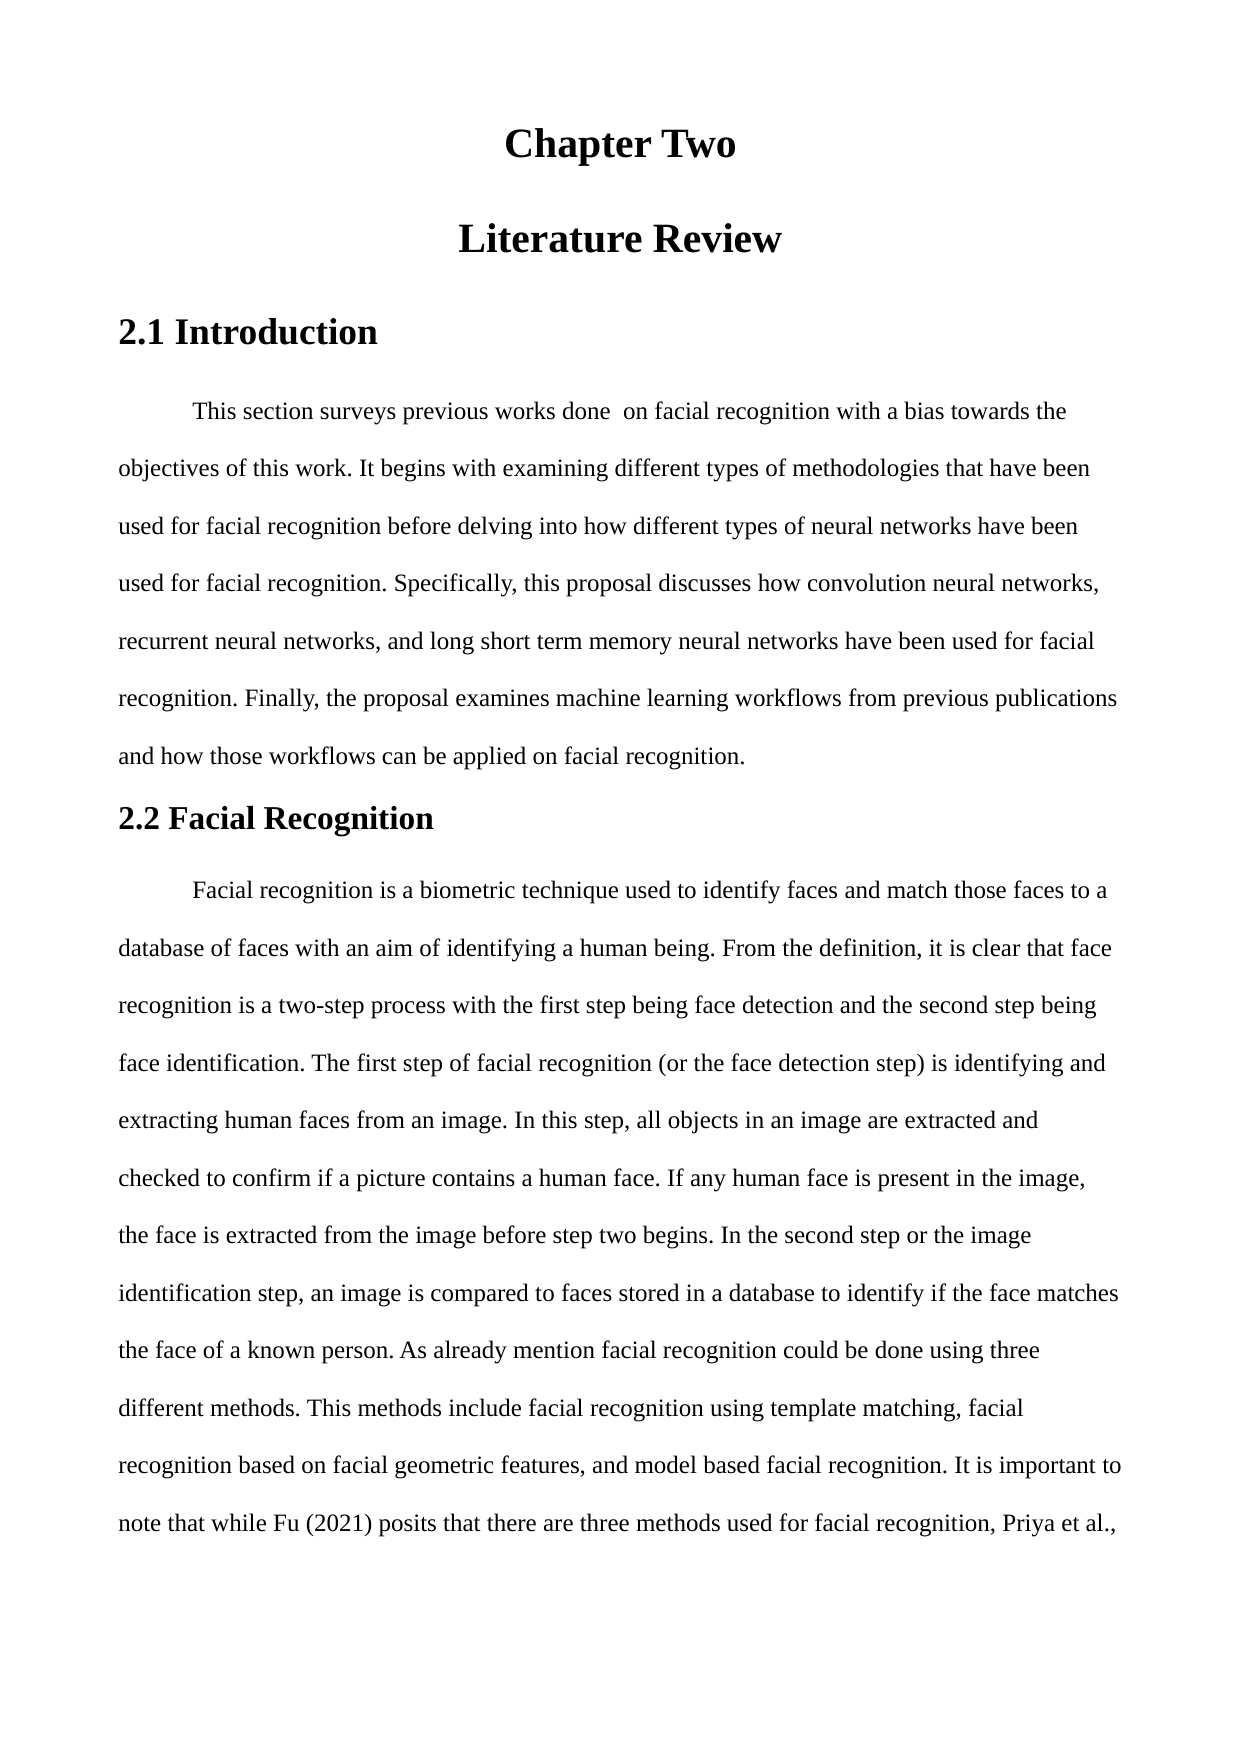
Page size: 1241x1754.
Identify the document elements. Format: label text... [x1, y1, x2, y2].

text 2.1 Introduction [118, 310, 1122, 353]
text 2.2 Facial Recognition [118, 798, 1122, 837]
text Literature Review [118, 214, 1122, 262]
text This section surveys previous works done on facial recognition with a bias towards the objectives of this work. It begins with examining different types of methodologies that have been used for facial recognition before delving into how different types of neural networks have been used for facial recognition. Specifically, this proposal discusses how convolution neural networks, recurrent neural networks, and long short term memory neural networks have been used for facial recognition. Finally, the proposal examines machine learning workflows from previous publications and how those workflows can be applied on facial recognition. [118, 396, 1122, 770]
text Facial recognition is a biometric technique used to identify faces and match those faces to a database of faces with an aim of identifying a human being. From the definition, it is clear that face recognition is a two-step process with the first step being face detection and the second step being face identification. The first step of facial recognition (or the face detection step) is identifying and extracting human faces from an image. In this step, all objects in an image are extracted and checked to confirm if a picture contains a human face. If any human face is present in the image, the face is extracted from the image before step two begins. In the second step or the image identification step, an image is compared to faces stored in a database to identify if the face matches the face of a known person. As already mention facial recognition could be done using three different methods. This methods include facial recognition using template matching, facial recognition based on facial geometric features, and model based facial recognition. It is important to note that while Fu (2021) posits that there are three methods used for facial recognition, Priya et al., [118, 875, 1122, 1536]
text Chapter Two [118, 118, 1122, 166]
